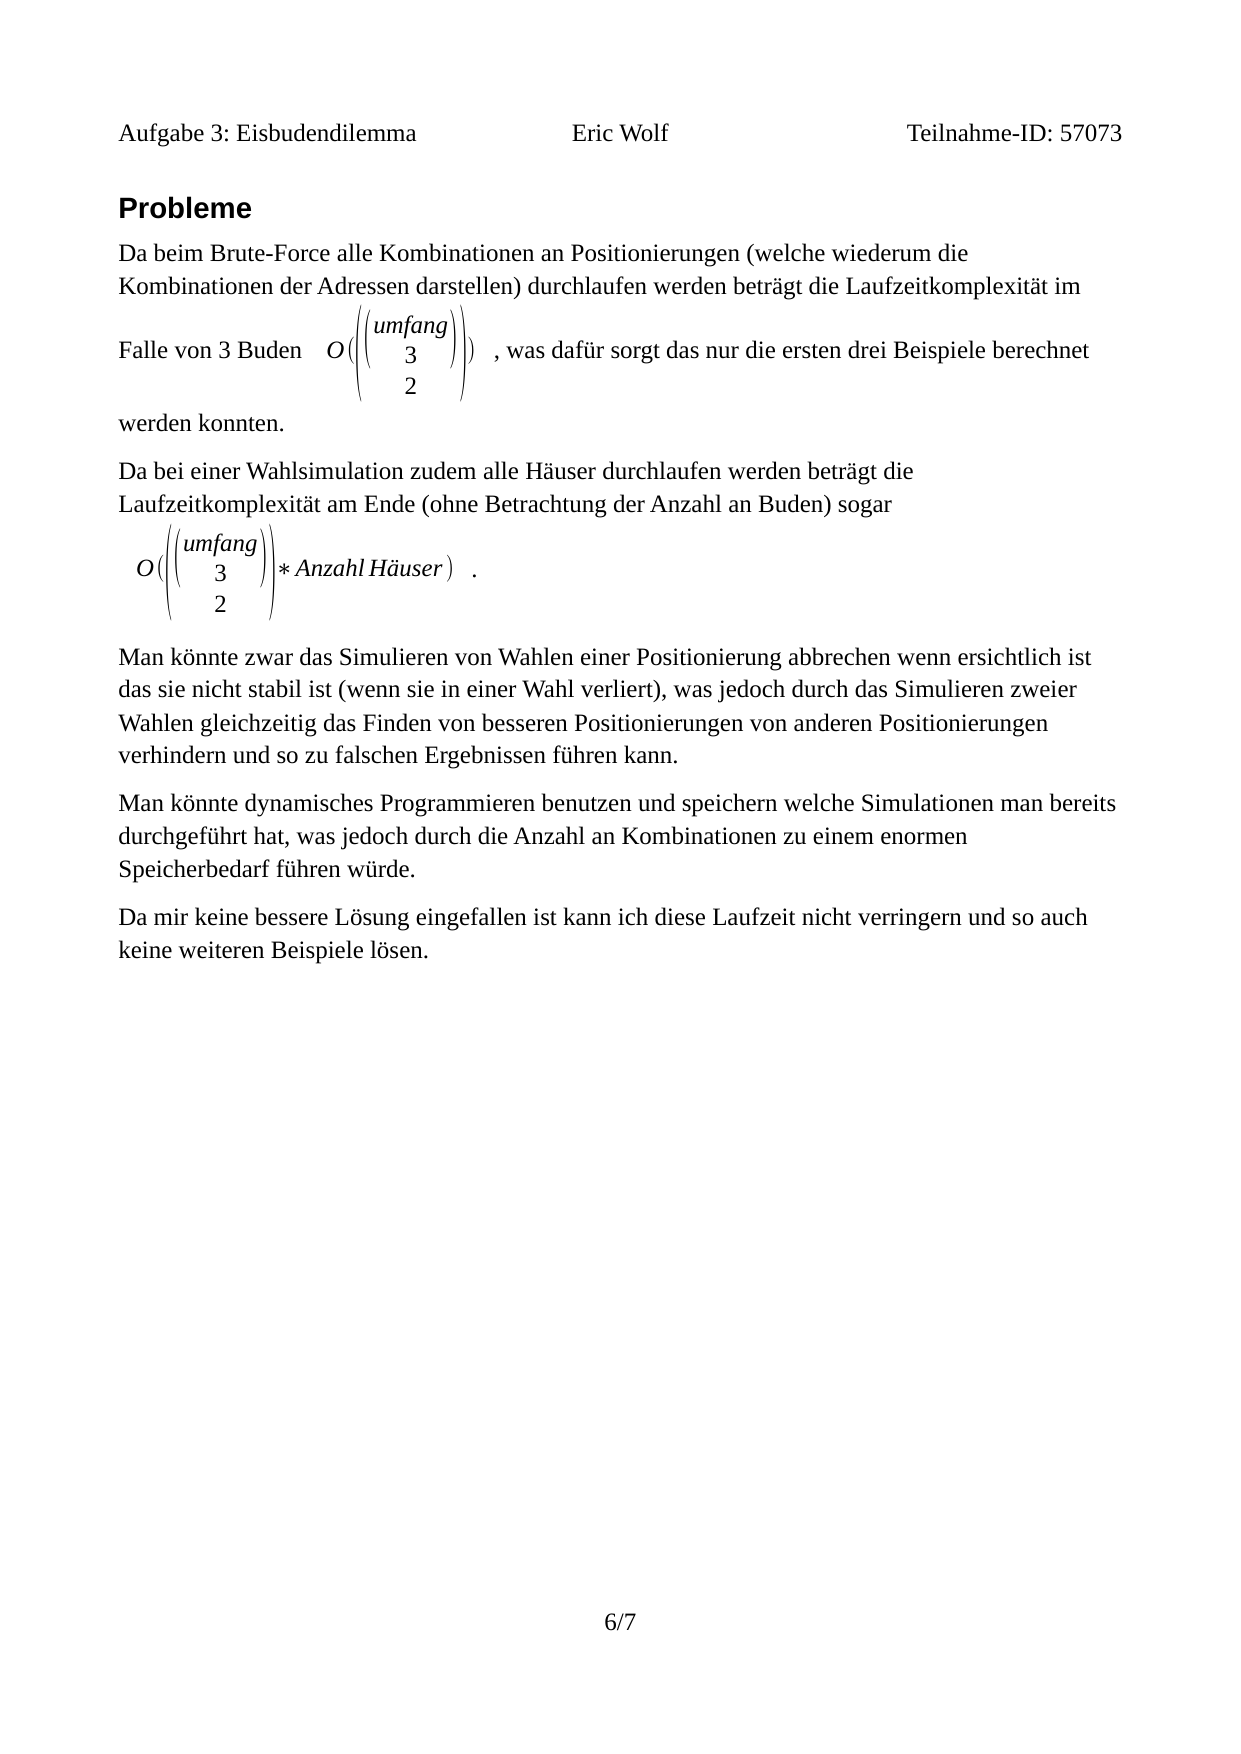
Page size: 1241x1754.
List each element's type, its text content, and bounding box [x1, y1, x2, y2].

text Da bei einer Wahlsimulation zudem alle Häuser durchlaufen werden beträgt die Laufzeitkomplexität am Ende (ohne Betrachtung der Anzahl an Buden) sogar . [118, 456, 1122, 623]
text Da mir keine bessere Lösung eingefallen ist kann ich diese Laufzeit nicht verringern und so auch keine weiteren Beispiele lösen. [118, 902, 1122, 964]
subtitle Probleme [118, 191, 1122, 225]
text Man könnte dynamisches Programmieren benutzen und speichern welche Simulationen man bereits durchgeführt hat, was jedoch durch die Anzahl an Kombinationen zu einem enormen Speicherbedarf führen würde. [118, 788, 1122, 883]
text Man könnte zwar das Simulieren von Wahlen einer Positionierung abbrechen wenn ersichtlich ist das sie nicht stabil ist (wenn sie in einer Wahl verliert), was jedoch durch das Simulieren zweier Wahlen gleichzeitig das Finden von besseren Positionierungen von anderen Positionierungen verhindern und so zu falschen Ergebnissen führen kann. [118, 642, 1122, 769]
text Da beim Brute-Force alle Kombinationen an Positionierungen (welche wiederum die Kombinationen der Adressen darstellen) durchlaufen werden beträgt die Laufzeitkomplexität im Falle von 3 Buden , was dafür sorgt das nur die ersten drei Beispiele berechnet werden konnten. [118, 238, 1122, 437]
